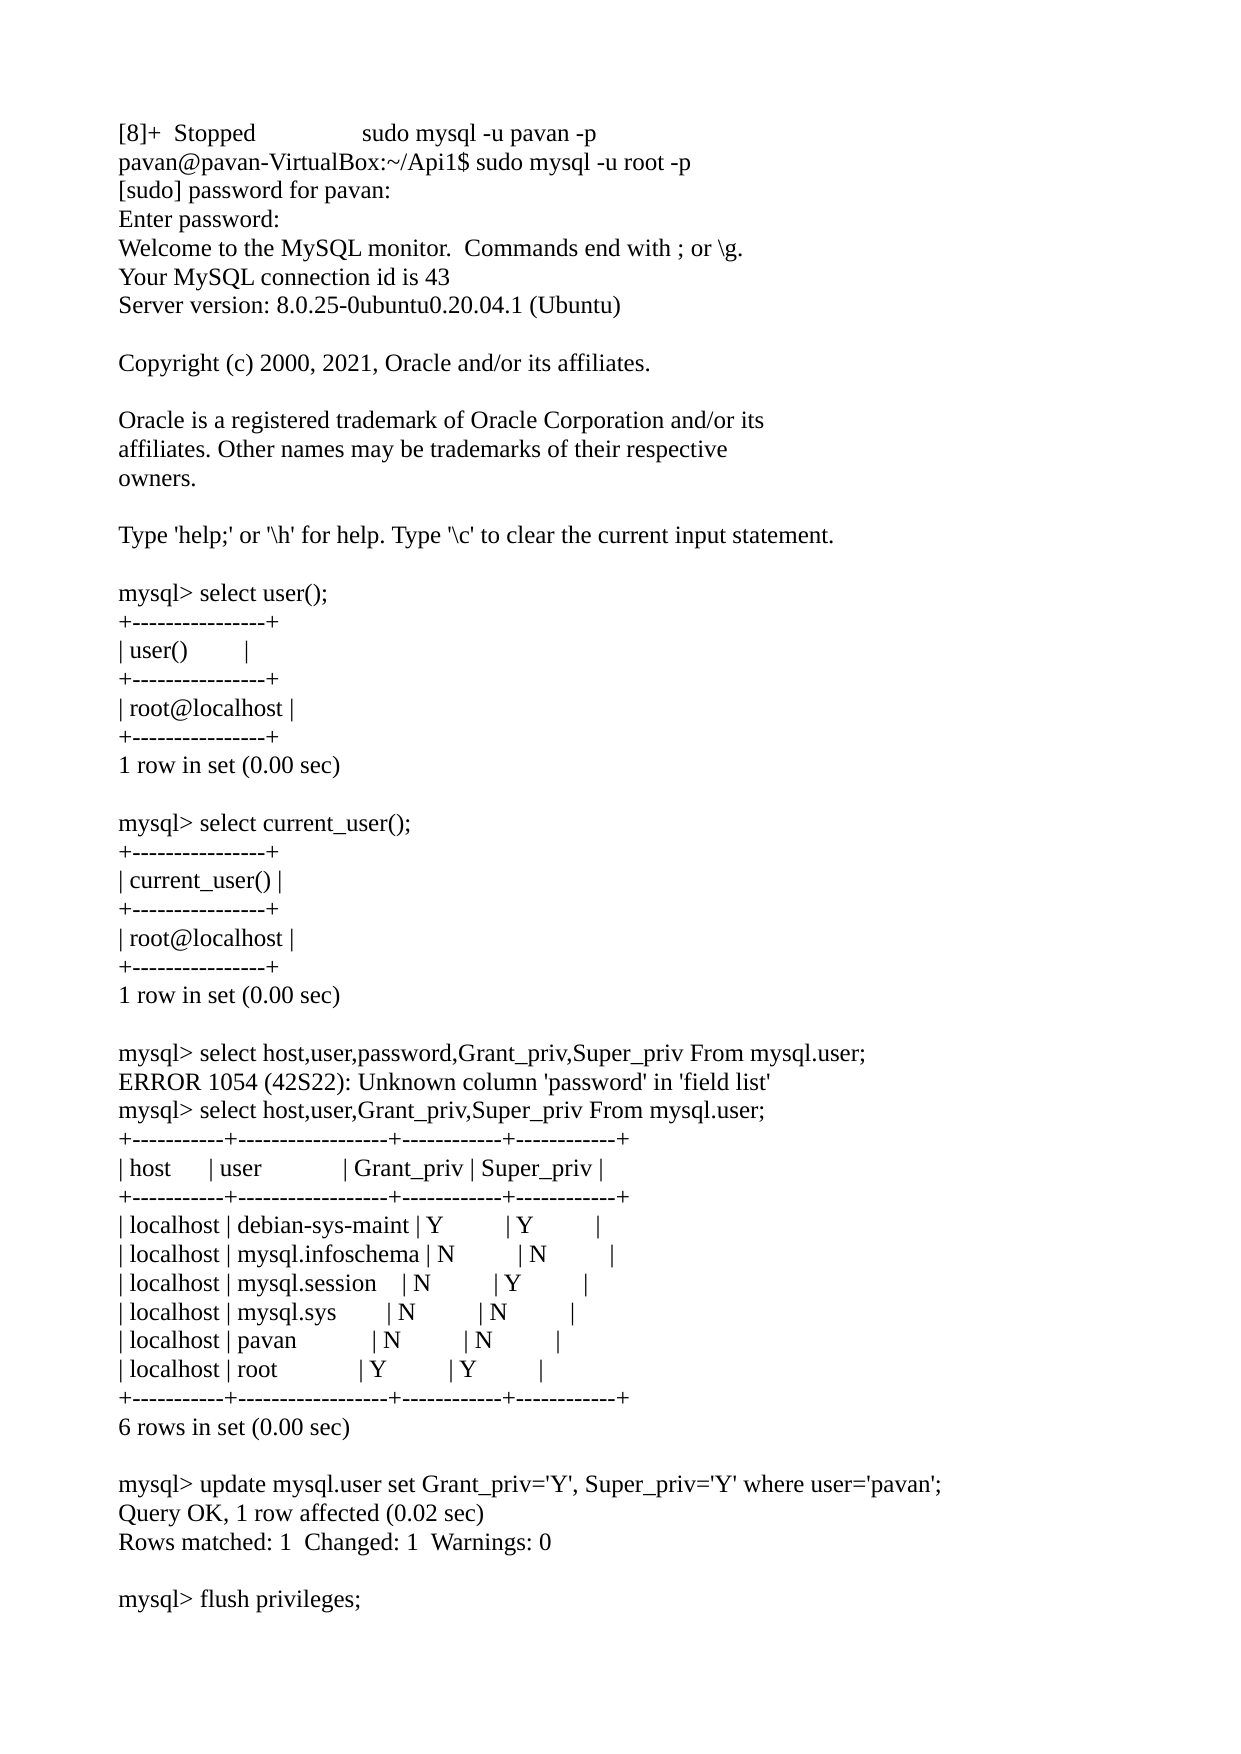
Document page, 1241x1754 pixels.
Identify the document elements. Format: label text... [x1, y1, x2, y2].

text +-----------+------------------+------------+------------+ [118, 1124, 1122, 1153]
text | localhost | debian-sys-maint | Y | Y | [118, 1211, 1122, 1239]
text +----------------+ [118, 722, 1122, 751]
text +-----------+------------------+------------+------------+ [118, 1383, 1122, 1412]
text 1 row in set (0.00 sec) [118, 751, 1122, 779]
text Welcome to the MySQL monitor. Commands end with ; or \g. [118, 233, 1122, 262]
text Oracle is a registered trademark of Oracle Corporation and/or its [118, 406, 1122, 434]
text Type 'help;' or '\h' for help. Type '\c' to clear the current input statement. [118, 521, 1122, 549]
text pavan@pavan-VirtualBox:~/Api1$ sudo mysql -u root -p [118, 147, 1122, 176]
text +----------------+ [118, 607, 1122, 636]
text | localhost | pavan | N | N | [118, 1326, 1122, 1354]
text +----------------+ [118, 952, 1122, 981]
text +----------------+ [118, 664, 1122, 693]
text mysql> flush privileges; [118, 1584, 1122, 1613]
text [sudo] password for pavan: [118, 176, 1122, 204]
text | current_user() | [118, 866, 1122, 894]
text | localhost | mysql.infoschema | N | N | [118, 1239, 1122, 1268]
text | localhost | root | Y | Y | [118, 1354, 1122, 1383]
text mysql> select user(); [118, 578, 1122, 607]
text | user() | [118, 636, 1122, 664]
text 1 row in set (0.00 sec) [118, 981, 1122, 1009]
text mysql> select host,user,Grant_priv,Super_priv From mysql.user; [118, 1096, 1122, 1124]
text | host | user | Grant_priv | Super_priv | [118, 1153, 1122, 1182]
text Copyright (c) 2000, 2021, Oracle and/or its affiliates. [118, 348, 1122, 377]
text | root@localhost | [118, 923, 1122, 952]
text Your MySQL connection id is 43 [118, 262, 1122, 291]
text | localhost | mysql.session | N | Y | [118, 1268, 1122, 1297]
text owners. [118, 463, 1122, 492]
text | root@localhost | [118, 693, 1122, 722]
text Server version: 8.0.25-0ubuntu0.20.04.1 (Ubuntu) [118, 291, 1122, 319]
text Query OK, 1 row affected (0.02 sec) [118, 1498, 1122, 1527]
text Enter password: [118, 204, 1122, 233]
text affiliates. Other names may be trademarks of their respective [118, 434, 1122, 463]
text 6 rows in set (0.00 sec) [118, 1412, 1122, 1441]
text mysql> update mysql.user set Grant_priv='Y', Super_priv='Y' where user='pavan'; [118, 1469, 1122, 1498]
text +----------------+ [118, 837, 1122, 866]
text mysql> select host,user,password,Grant_priv,Super_priv From mysql.user; [118, 1038, 1122, 1067]
text +-----------+------------------+------------+------------+ [118, 1182, 1122, 1211]
text [8]+ Stopped sudo mysql -u pavan -p [118, 118, 1122, 147]
text Rows matched: 1 Changed: 1 Warnings: 0 [118, 1527, 1122, 1556]
text | localhost | mysql.sys | N | N | [118, 1297, 1122, 1326]
text +----------------+ [118, 894, 1122, 923]
text mysql> select current_user(); [118, 808, 1122, 837]
text ERROR 1054 (42S22): Unknown column 'password' in 'field list' [118, 1067, 1122, 1096]
